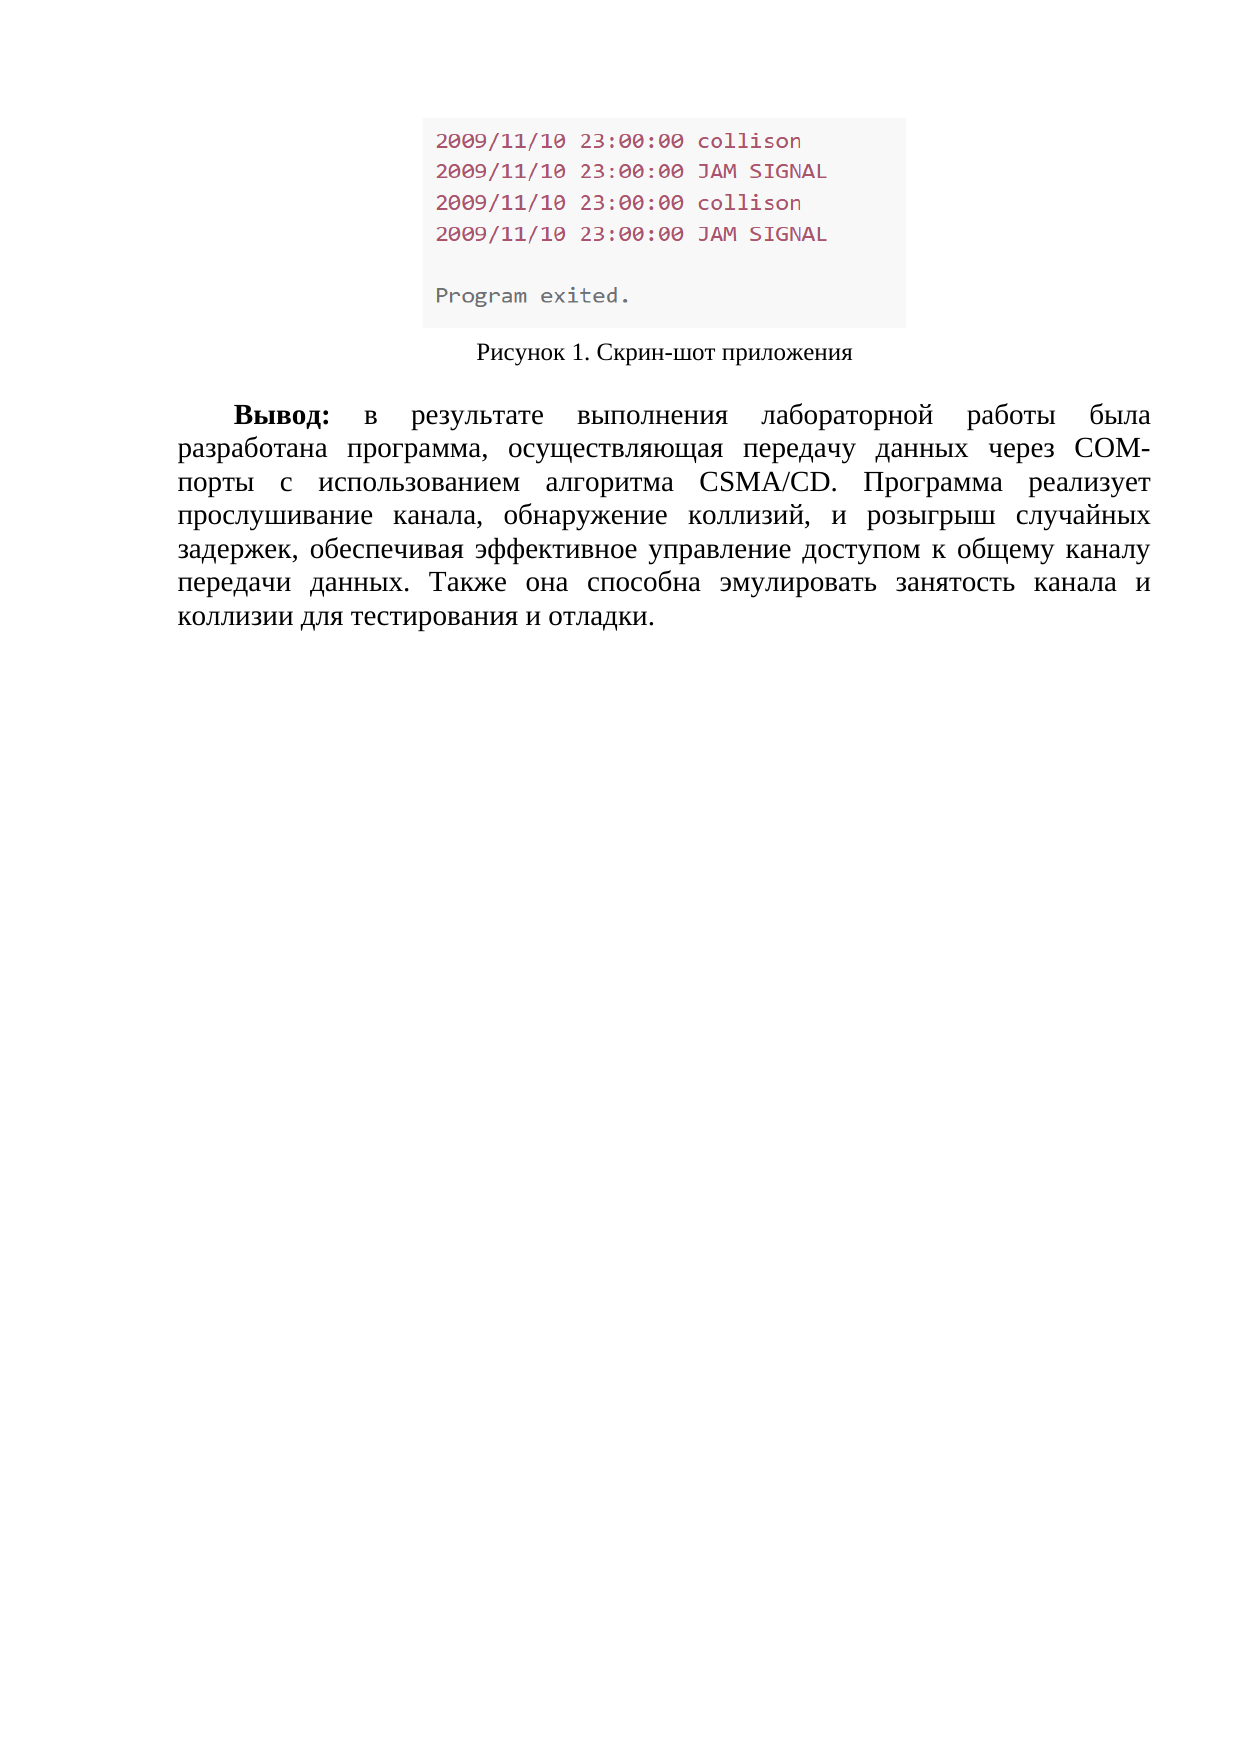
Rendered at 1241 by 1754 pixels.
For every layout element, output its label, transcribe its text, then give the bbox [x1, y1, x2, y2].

text Рисунок 1. Скрин-шот приложения [177, 337, 1152, 366]
text Вывод: в результате выполнения лабораторной работы была разработана программа, осуществляющая передачу данных через COM-порты с использованием алгоритма CSMA/CD. Программа реализует прослушивание канала, обнаружение коллизий, и розыгрыш случайных задержек, обеспечивая эффективное управление доступом к общему каналу передачи данных. Также она способна эмулировать занятость канала и коллизии для тестирования и отладки. [177, 397, 1152, 632]
picture [422, 118, 907, 328]
